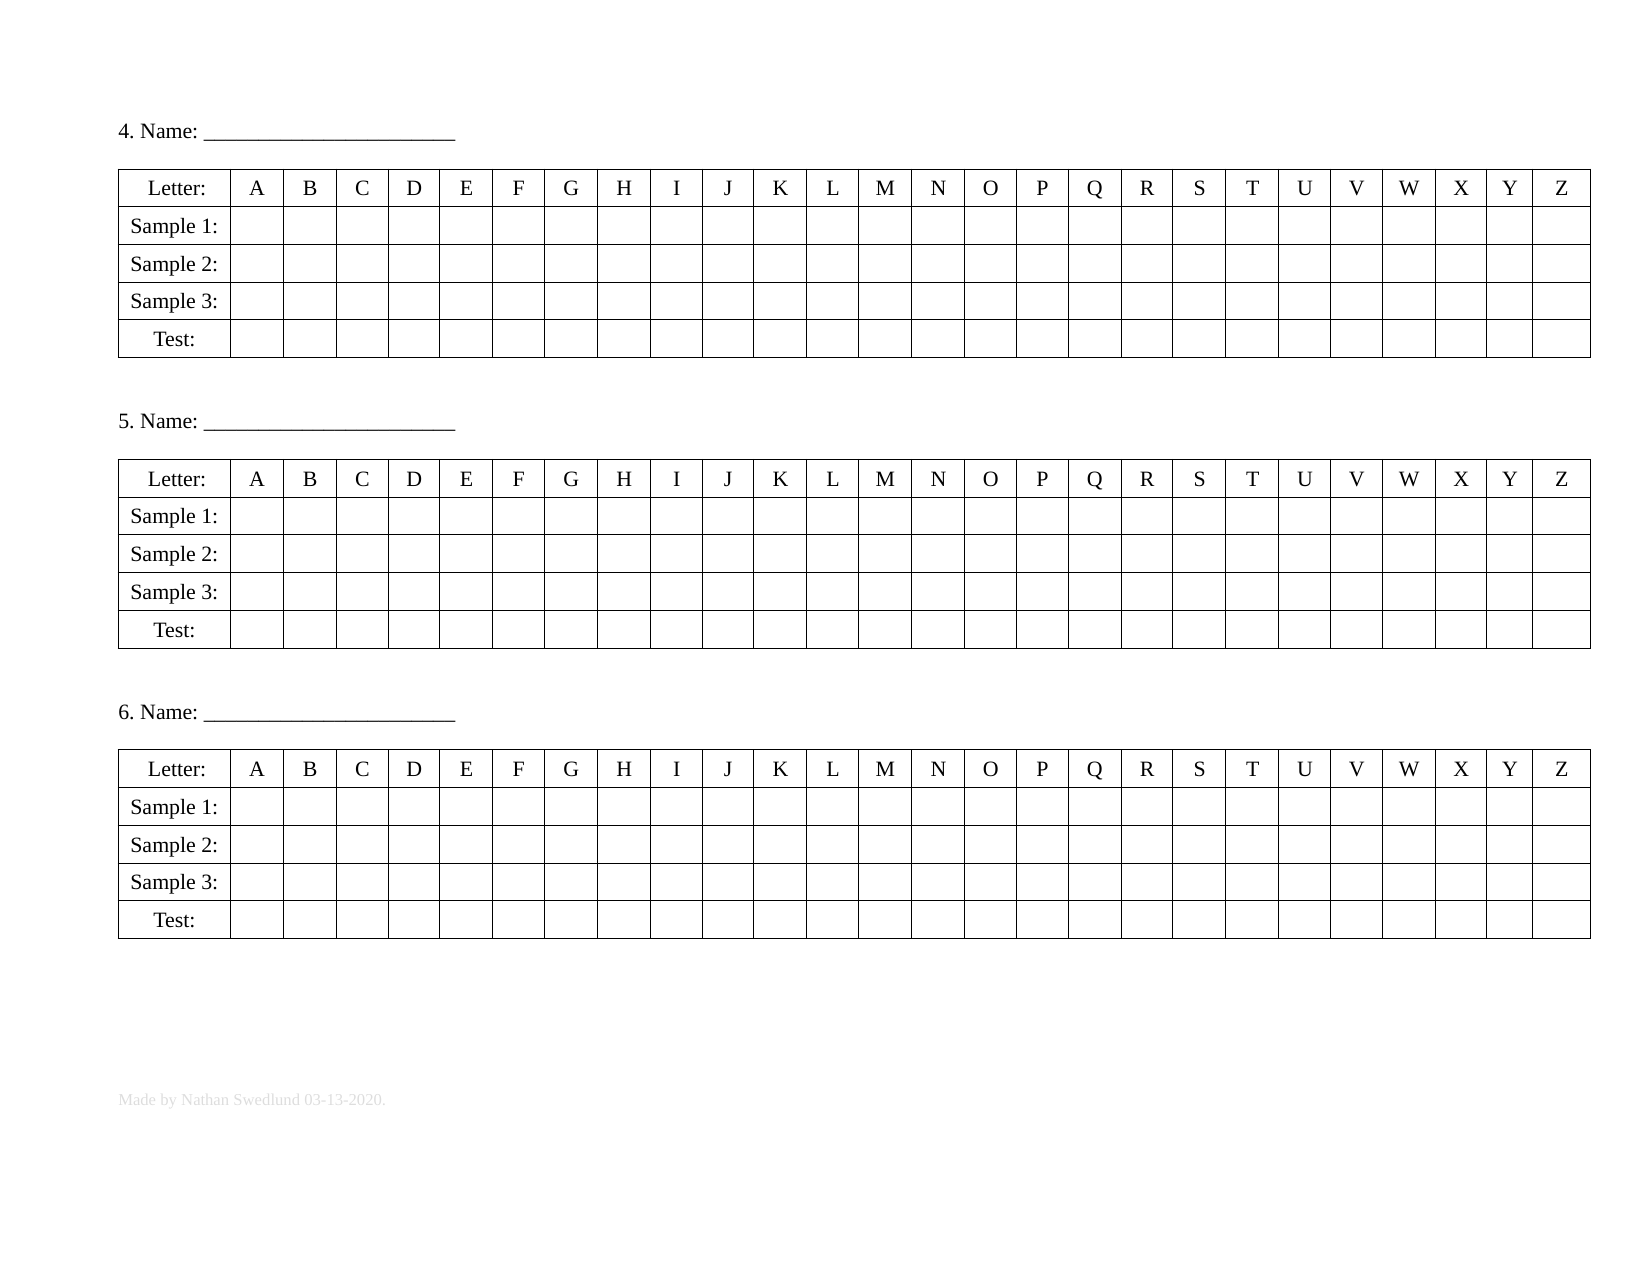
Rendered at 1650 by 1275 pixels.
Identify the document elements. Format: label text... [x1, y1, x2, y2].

table_cell [859, 320, 911, 357]
table_cell [703, 901, 753, 938]
table_cell [337, 864, 388, 900]
table_cell [389, 826, 439, 862]
table_cell [1383, 207, 1435, 244]
table_header J [703, 170, 753, 206]
table_cell [1383, 611, 1435, 647]
table_cell [389, 283, 439, 319]
table_cell [1331, 207, 1382, 244]
table_cell [337, 573, 388, 610]
table_cell [440, 864, 492, 900]
table_cell [703, 535, 753, 572]
table_cell [1436, 611, 1486, 647]
table_cell [1487, 864, 1532, 900]
table_cell [284, 864, 336, 900]
table_cell [598, 788, 650, 825]
table_cell Sample 2: [119, 245, 230, 282]
table_cell [859, 283, 911, 319]
table_cell [651, 245, 702, 282]
table_cell [703, 573, 753, 610]
table_header C [337, 750, 388, 787]
table_header F [493, 170, 544, 206]
table_cell [1122, 864, 1172, 900]
table_cell Sample 3: [119, 573, 230, 610]
table_cell [1226, 245, 1278, 282]
table_header G [545, 460, 597, 497]
table_cell [1279, 535, 1330, 572]
table_cell [859, 498, 911, 534]
table_cell [440, 207, 492, 244]
table_header M [859, 170, 911, 206]
table_cell [1331, 535, 1382, 572]
table_cell [389, 498, 439, 534]
table_cell [1017, 788, 1068, 825]
table_cell [284, 611, 336, 647]
table_cell [545, 320, 597, 357]
table_header N [912, 170, 964, 206]
table_cell [598, 498, 650, 534]
table_header G [545, 750, 597, 787]
table_cell [912, 535, 964, 572]
table_cell [1017, 826, 1068, 862]
table_cell [493, 498, 544, 534]
table_cell [912, 498, 964, 534]
table_cell [1383, 535, 1435, 572]
table_cell [1487, 788, 1532, 825]
table_cell [1383, 245, 1435, 282]
table_cell [1487, 320, 1532, 357]
table_cell [965, 283, 1016, 319]
table_cell [1533, 788, 1590, 825]
table_cell [651, 611, 702, 647]
table_cell [1487, 283, 1532, 319]
table_header Q [1069, 460, 1121, 497]
table_cell [754, 320, 806, 357]
table_cell [912, 573, 964, 610]
table_cell [1069, 826, 1121, 862]
table_cell [1533, 573, 1590, 610]
table_header E [440, 460, 492, 497]
table_cell [1122, 498, 1172, 534]
table_header F [493, 750, 544, 787]
table_cell [1533, 320, 1590, 357]
table_cell [545, 573, 597, 610]
table_header C [337, 460, 388, 497]
table_cell [651, 498, 702, 534]
table_header A [231, 750, 283, 787]
table_header L [807, 170, 858, 206]
table_cell [1436, 826, 1486, 862]
table_cell [754, 498, 806, 534]
table_cell [1436, 535, 1486, 572]
table_cell [337, 498, 388, 534]
table_cell [1122, 535, 1172, 572]
table_cell [965, 320, 1016, 357]
table_cell [1226, 788, 1278, 825]
table_cell [807, 207, 858, 244]
table_cell [1331, 826, 1382, 862]
table_cell [1017, 535, 1068, 572]
table_cell [1436, 498, 1486, 534]
table_cell [598, 207, 650, 244]
table_cell [912, 207, 964, 244]
table_cell [440, 788, 492, 825]
table_cell [912, 245, 964, 282]
table_header R [1122, 460, 1172, 497]
table_cell [1436, 207, 1486, 244]
table_cell [754, 573, 806, 610]
table_header H [598, 170, 650, 206]
table_cell [1331, 611, 1382, 647]
table_cell [493, 320, 544, 357]
table_cell [284, 498, 336, 534]
table_header V [1331, 460, 1382, 497]
table_cell [1173, 320, 1225, 357]
table_cell [1383, 864, 1435, 900]
table_cell [231, 498, 283, 534]
table_header B [284, 460, 336, 497]
table_header T [1226, 750, 1278, 787]
table_cell [807, 535, 858, 572]
table_cell [389, 535, 439, 572]
table_header O [965, 460, 1016, 497]
table_cell [1226, 320, 1278, 357]
table_header R [1122, 170, 1172, 206]
table_header B [284, 750, 336, 787]
table_cell [807, 498, 858, 534]
table_cell [912, 283, 964, 319]
table_header J [703, 750, 753, 787]
table_cell [1279, 901, 1330, 938]
table_cell [545, 207, 597, 244]
table_cell [337, 320, 388, 357]
table_header Letter: [119, 460, 230, 497]
table_cell [1173, 283, 1225, 319]
table_header W [1383, 170, 1435, 206]
table_cell [545, 901, 597, 938]
table_cell [337, 207, 388, 244]
table_cell [1279, 283, 1330, 319]
table_header L [807, 460, 858, 497]
text Made by Nathan Swedlund 03-13-2020. [118, 1090, 1532, 1109]
table_cell [389, 864, 439, 900]
table_cell [1331, 245, 1382, 282]
table_cell [1122, 207, 1172, 244]
table_cell [1122, 320, 1172, 357]
table_cell [1487, 611, 1532, 647]
table_cell [284, 283, 336, 319]
table_header J [703, 460, 753, 497]
table_cell Test: [119, 901, 230, 938]
table_header Letter: [119, 170, 230, 206]
table_cell [1487, 901, 1532, 938]
table_cell [231, 283, 283, 319]
table_cell [1279, 207, 1330, 244]
table_cell [1487, 535, 1532, 572]
table_cell [493, 207, 544, 244]
table_header I [651, 170, 702, 206]
table_cell [1173, 826, 1225, 862]
table_cell [965, 207, 1016, 244]
table_cell [1487, 245, 1532, 282]
table_cell [1069, 573, 1121, 610]
table_cell [1533, 207, 1590, 244]
table_cell [807, 573, 858, 610]
table_cell [1279, 320, 1330, 357]
table_cell [1017, 498, 1068, 534]
table_cell [859, 573, 911, 610]
table_header S [1173, 170, 1225, 206]
table_cell [389, 573, 439, 610]
table_cell [440, 901, 492, 938]
table_cell [1279, 245, 1330, 282]
table_cell [598, 901, 650, 938]
table_cell Sample 2: [119, 535, 230, 572]
table_cell Sample 2: [119, 826, 230, 862]
table_cell [440, 826, 492, 862]
table_header G [545, 170, 597, 206]
table_cell [1487, 498, 1532, 534]
table_cell [1226, 826, 1278, 862]
table_cell [965, 788, 1016, 825]
table_cell [651, 283, 702, 319]
table_cell [1331, 901, 1382, 938]
table_cell [1383, 901, 1435, 938]
table_cell [1487, 207, 1532, 244]
table_cell [1226, 611, 1278, 647]
table_cell Test: [119, 611, 230, 647]
table_cell [1122, 573, 1172, 610]
table_header D [389, 750, 439, 787]
table_cell [1226, 498, 1278, 534]
table_cell [807, 864, 858, 900]
table_cell [651, 864, 702, 900]
table_cell [912, 320, 964, 357]
table_cell [598, 535, 650, 572]
table_cell [1069, 207, 1121, 244]
table_header P [1017, 170, 1068, 206]
table_cell [965, 573, 1016, 610]
table_cell [598, 611, 650, 647]
table_header U [1279, 750, 1330, 787]
table_header K [754, 170, 806, 206]
table_cell [1436, 788, 1486, 825]
table_cell [859, 901, 911, 938]
table_header Y [1487, 460, 1532, 497]
table_cell [1017, 611, 1068, 647]
table_cell Sample 1: [119, 207, 230, 244]
table_cell [1017, 283, 1068, 319]
table_header C [337, 170, 388, 206]
table_cell [754, 826, 806, 862]
table_cell [1017, 207, 1068, 244]
table_cell [1533, 498, 1590, 534]
table_cell [545, 788, 597, 825]
table_cell [754, 864, 806, 900]
table_cell [1173, 611, 1225, 647]
table_cell [1069, 864, 1121, 900]
table_header E [440, 750, 492, 787]
table_cell [231, 901, 283, 938]
table_cell [1383, 498, 1435, 534]
table_cell [1017, 245, 1068, 282]
table_cell [1436, 283, 1486, 319]
table_cell [1173, 207, 1225, 244]
table_cell [1533, 901, 1590, 938]
table_cell [1226, 864, 1278, 900]
table_cell [231, 573, 283, 610]
table_cell [1331, 573, 1382, 610]
table_cell [1226, 207, 1278, 244]
table_cell [231, 788, 283, 825]
table_cell [493, 901, 544, 938]
table_cell [912, 901, 964, 938]
table_cell [1173, 498, 1225, 534]
table_cell [1069, 611, 1121, 647]
table_cell [1173, 573, 1225, 610]
table_cell [231, 864, 283, 900]
table_header F [493, 460, 544, 497]
table_header I [651, 750, 702, 787]
table_cell [493, 573, 544, 610]
table_header Z [1533, 750, 1590, 787]
table_cell [493, 245, 544, 282]
table_cell [440, 535, 492, 572]
table_cell [1436, 573, 1486, 610]
table_cell [1533, 826, 1590, 862]
table_cell [651, 901, 702, 938]
table_cell [912, 826, 964, 862]
table_cell [598, 283, 650, 319]
table_cell [389, 245, 439, 282]
table_cell [337, 245, 388, 282]
table_cell [1069, 320, 1121, 357]
table_header O [965, 170, 1016, 206]
table_cell [703, 207, 753, 244]
table_cell [598, 320, 650, 357]
table_header K [754, 750, 806, 787]
table_cell [965, 611, 1016, 647]
table_cell [284, 788, 336, 825]
table_cell [545, 535, 597, 572]
table_cell [965, 864, 1016, 900]
table_header V [1331, 170, 1382, 206]
table_cell [337, 283, 388, 319]
table_cell [284, 826, 336, 862]
table_cell [1173, 864, 1225, 900]
table_cell [389, 207, 439, 244]
table_cell [703, 283, 753, 319]
table_cell [859, 245, 911, 282]
table_cell [1017, 864, 1068, 900]
table_cell [598, 826, 650, 862]
text 6. Name: _______________________ [118, 699, 1532, 724]
table_header A [231, 170, 283, 206]
table_cell [807, 901, 858, 938]
table_cell [859, 535, 911, 572]
table_cell [1383, 826, 1435, 862]
table_cell [912, 788, 964, 825]
table_cell [859, 788, 911, 825]
table_header N [912, 750, 964, 787]
table_cell [1069, 535, 1121, 572]
table_cell [1331, 788, 1382, 825]
table_cell Sample 3: [119, 864, 230, 900]
table_cell [1069, 283, 1121, 319]
table_cell [1279, 826, 1330, 862]
table_header Z [1533, 460, 1590, 497]
table_cell Sample 3: [119, 283, 230, 319]
table_cell [1436, 901, 1486, 938]
text 5. Name: _______________________ [118, 408, 1532, 434]
table_header W [1383, 750, 1435, 787]
table_cell [1226, 283, 1278, 319]
table_header D [389, 460, 439, 497]
table_cell Sample 1: [119, 498, 230, 534]
table_cell [598, 864, 650, 900]
table_header L [807, 750, 858, 787]
table_cell [965, 826, 1016, 862]
table_header Y [1487, 170, 1532, 206]
table_cell [807, 320, 858, 357]
table_cell [1487, 826, 1532, 862]
table_cell [703, 788, 753, 825]
table_header H [598, 750, 650, 787]
table_header Q [1069, 170, 1121, 206]
table_cell [1331, 320, 1382, 357]
table_cell [754, 535, 806, 572]
table_cell [859, 611, 911, 647]
table_cell [598, 245, 650, 282]
table_cell [1279, 611, 1330, 647]
table_cell [912, 864, 964, 900]
table_header Y [1487, 750, 1532, 787]
table_cell [598, 573, 650, 610]
table_cell [651, 826, 702, 862]
table_header P [1017, 750, 1068, 787]
table_cell [1069, 901, 1121, 938]
table_cell [545, 245, 597, 282]
table_cell [965, 498, 1016, 534]
table_cell [1436, 320, 1486, 357]
table_header Q [1069, 750, 1121, 787]
table_cell [651, 573, 702, 610]
table_cell [754, 283, 806, 319]
table_cell [493, 611, 544, 647]
table_cell [754, 788, 806, 825]
table_cell [1173, 788, 1225, 825]
table_cell [1122, 788, 1172, 825]
table_cell [231, 320, 283, 357]
table_header Z [1533, 170, 1590, 206]
table_cell [965, 245, 1016, 282]
table_cell [1436, 245, 1486, 282]
table_header E [440, 170, 492, 206]
table_cell [807, 611, 858, 647]
table_cell [545, 611, 597, 647]
table_cell [389, 611, 439, 647]
table_cell [703, 611, 753, 647]
table_cell [231, 535, 283, 572]
table_header U [1279, 170, 1330, 206]
table_cell [545, 864, 597, 900]
table_cell [1279, 788, 1330, 825]
table_cell [1173, 245, 1225, 282]
table_cell Test: [119, 320, 230, 357]
table_cell [754, 207, 806, 244]
table_cell [231, 207, 283, 244]
table_cell [1331, 498, 1382, 534]
table_cell [545, 826, 597, 862]
table_cell [440, 573, 492, 610]
table_header P [1017, 460, 1068, 497]
table_header M [859, 750, 911, 787]
table_cell [1122, 901, 1172, 938]
table_cell [440, 320, 492, 357]
table_cell [965, 535, 1016, 572]
table_header B [284, 170, 336, 206]
table_header I [651, 460, 702, 497]
table_cell [1331, 864, 1382, 900]
table_cell [1173, 535, 1225, 572]
table_cell [1383, 788, 1435, 825]
table_cell [493, 826, 544, 862]
table_cell [1226, 535, 1278, 572]
table_cell [754, 611, 806, 647]
table_header V [1331, 750, 1382, 787]
table_cell [807, 788, 858, 825]
table_header N [912, 460, 964, 497]
table_header O [965, 750, 1016, 787]
table_cell [703, 864, 753, 900]
table_cell [389, 320, 439, 357]
table_cell [1279, 573, 1330, 610]
table_cell [1533, 245, 1590, 282]
table_header M [859, 460, 911, 497]
table_cell [493, 283, 544, 319]
table_cell [1226, 573, 1278, 610]
table_header K [754, 460, 806, 497]
table_cell [651, 320, 702, 357]
table_cell [912, 611, 964, 647]
table_cell [284, 535, 336, 572]
table_cell [284, 573, 336, 610]
table_header H [598, 460, 650, 497]
table_cell [1383, 320, 1435, 357]
table_header Letter: [119, 750, 230, 787]
table_header X [1436, 750, 1486, 787]
table_cell [1331, 283, 1382, 319]
table_cell [231, 826, 283, 862]
table_cell [703, 245, 753, 282]
table_cell [754, 245, 806, 282]
table_cell [337, 535, 388, 572]
table_header X [1436, 460, 1486, 497]
table_cell [1122, 611, 1172, 647]
table_cell [1533, 283, 1590, 319]
table_header S [1173, 750, 1225, 787]
table_cell [1122, 245, 1172, 282]
table_header S [1173, 460, 1225, 497]
table_header T [1226, 460, 1278, 497]
table_cell [337, 788, 388, 825]
table_cell [337, 826, 388, 862]
table_cell [1279, 864, 1330, 900]
table_cell [1533, 864, 1590, 900]
table_header X [1436, 170, 1486, 206]
table_cell [1383, 283, 1435, 319]
table_header U [1279, 460, 1330, 497]
table_cell [493, 788, 544, 825]
table_cell [1279, 498, 1330, 534]
table_cell Sample 1: [119, 788, 230, 825]
table_cell [1383, 573, 1435, 610]
table_header A [231, 460, 283, 497]
table_cell [1069, 245, 1121, 282]
table_cell [1122, 826, 1172, 862]
table_cell [1436, 864, 1486, 900]
table_cell [1122, 283, 1172, 319]
table_cell [231, 245, 283, 282]
table_cell [703, 498, 753, 534]
table_cell [807, 826, 858, 862]
table_cell [337, 611, 388, 647]
table_cell [1017, 573, 1068, 610]
table_cell [284, 245, 336, 282]
table_cell [493, 535, 544, 572]
table_cell [1487, 573, 1532, 610]
table_cell [1173, 901, 1225, 938]
table_header R [1122, 750, 1172, 787]
table_cell [231, 611, 283, 647]
table_cell [337, 901, 388, 938]
table_cell [284, 901, 336, 938]
table_cell [284, 320, 336, 357]
table_cell [1226, 901, 1278, 938]
table_cell [651, 207, 702, 244]
table_cell [859, 207, 911, 244]
table_cell [545, 283, 597, 319]
table_cell [389, 901, 439, 938]
text 4. Name: _______________________ [118, 118, 1532, 143]
table_cell [440, 283, 492, 319]
table_cell [703, 826, 753, 862]
table_cell [1069, 788, 1121, 825]
table_header D [389, 170, 439, 206]
table_cell [651, 788, 702, 825]
table_cell [1017, 901, 1068, 938]
table_cell [807, 283, 858, 319]
table_cell [859, 826, 911, 862]
table_cell [440, 245, 492, 282]
table_cell [965, 901, 1016, 938]
table_cell [703, 320, 753, 357]
table_cell [1533, 611, 1590, 647]
table_cell [440, 498, 492, 534]
table_header W [1383, 460, 1435, 497]
table_cell [651, 535, 702, 572]
table_cell [1017, 320, 1068, 357]
table_cell [1533, 535, 1590, 572]
table_cell [389, 788, 439, 825]
table_cell [1069, 498, 1121, 534]
table_cell [807, 245, 858, 282]
table_cell [545, 498, 597, 534]
table_cell [859, 864, 911, 900]
table_cell [440, 611, 492, 647]
table_cell [284, 207, 336, 244]
table_cell [754, 901, 806, 938]
table_cell [493, 864, 544, 900]
table_header T [1226, 170, 1278, 206]
